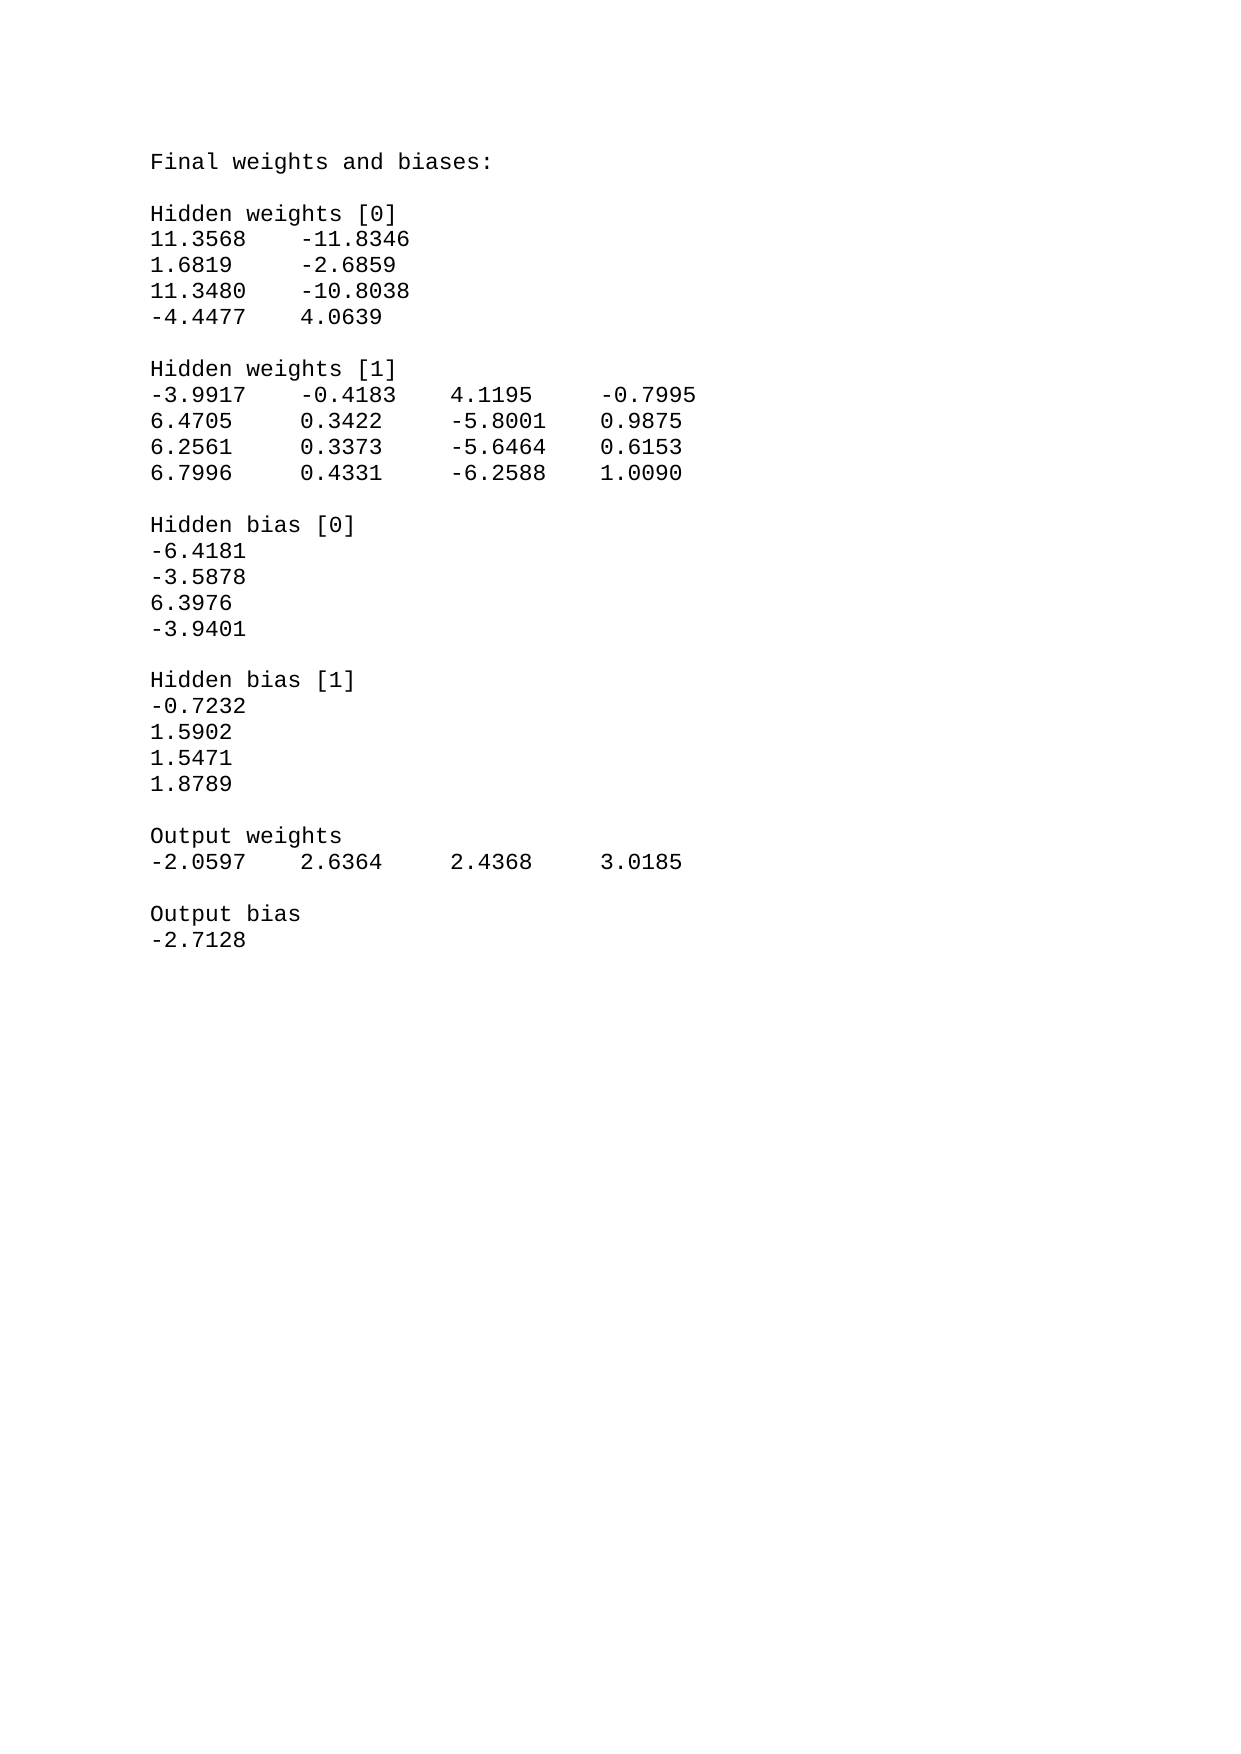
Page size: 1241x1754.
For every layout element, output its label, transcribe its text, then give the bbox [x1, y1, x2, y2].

text Hidden bias [0] [150, 513, 1090, 539]
text 6.2561 0.3373 -5.6464 0.6153 [150, 435, 1090, 461]
text Output weights [150, 824, 1090, 850]
text Final weights and biases: [150, 150, 1090, 176]
text Output bias [150, 902, 1090, 928]
text Hidden bias [1] [150, 669, 1090, 695]
text -3.9401 [150, 617, 1090, 643]
text -2.7128 [150, 928, 1090, 954]
text 11.3480 -10.8038 [150, 280, 1090, 306]
text 1.5902 [150, 721, 1090, 747]
text 1.8789 [150, 772, 1090, 798]
text 11.3568 -11.8346 [150, 228, 1090, 254]
text 6.3976 [150, 591, 1090, 617]
text Hidden weights [1] [150, 357, 1090, 383]
text Hidden weights [0] [150, 202, 1090, 228]
text -3.9917 -0.4183 4.1195 -0.7995 [150, 383, 1090, 409]
text 6.4705 0.3422 -5.8001 0.9875 [150, 409, 1090, 435]
text 1.6819 -2.6859 [150, 254, 1090, 280]
text -0.7232 [150, 695, 1090, 721]
text 1.5471 [150, 747, 1090, 772]
text -3.5878 [150, 565, 1090, 591]
text -6.4181 [150, 539, 1090, 565]
text 6.7996 0.4331 -6.2588 1.0090 [150, 461, 1090, 487]
text -2.0597 2.6364 2.4368 3.0185 [150, 850, 1090, 876]
text -4.4477 4.0639 [150, 306, 1090, 332]
